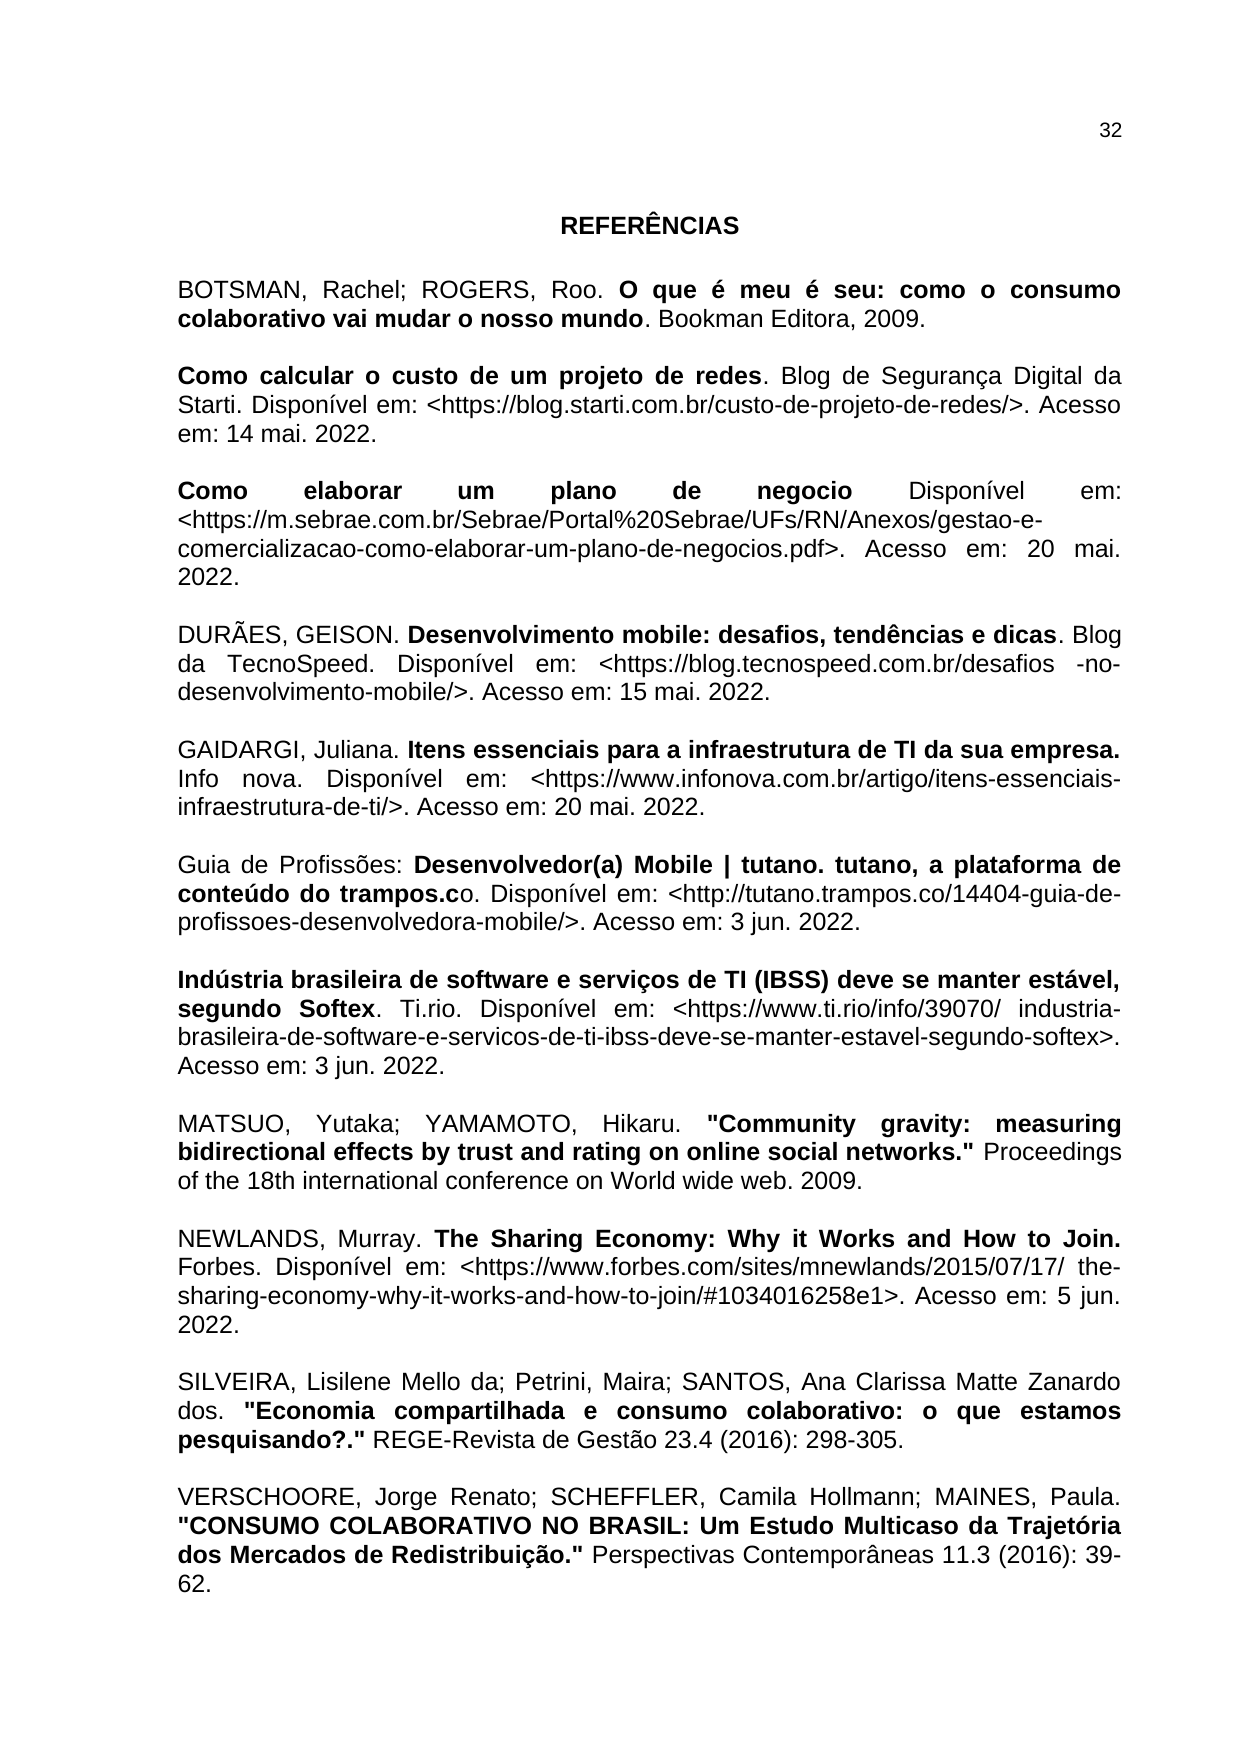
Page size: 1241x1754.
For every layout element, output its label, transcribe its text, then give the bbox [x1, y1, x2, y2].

text Como calcular o custo de um projeto de redes. Blog de Segurança Digital da Starti. Disponível em: <https://blog.starti.com.br/custo-de-projeto-de-redes/>. Acesso em: 14 mai. 2022. [177, 361, 1122, 447]
text Indústria brasileira de software e serviços de TI (IBSS) deve se manter estável, segundo Softex. Ti.rio. Disponível em: <https://www.ti.rio/info/39070/ industria-brasileira-de-software-e-servicos-de-ti-ibss-deve-se-manter-estavel-segundo-softex>. Acesso em: 3 jun. 2022. [177, 965, 1122, 1080]
text Como elaborar um plano de negocio Disponível em: <https://m.sebrae.com.br/Sebrae/Portal%20Sebrae/UFs/RN/Anexos/gestao-e-comercializacao-como-elaborar-um-plano-de-negocios.pdf>. Acesso em: 20 mai. 2022. [177, 476, 1122, 591]
text Guia de Profissões: Desenvolvedor(a) Mobile | tutano. tutano, a plataforma de conteúdo do trampos.co. Disponível em: <http://tutano.trampos.co/14404-guia-de-profissoes-desenvolvedora-mobile/>. Acesso em: 3 jun. 2022. [177, 850, 1122, 936]
text VERSCHOORE, Jorge Renato; SCHEFFLER, Camila Hollmann; MAINES, Paula. "CONSUMO COLABORATIVO NO BRASIL: Um Estudo Multicaso da Trajetória dos Mercados de Redistribuição." Perspectivas Contemporâneas 11.3 (2016): 39-62. [177, 1482, 1122, 1597]
text NEWLANDS, Murray. The Sharing Economy: Why it Works and How to Join. Forbes. Disponível em: <https://www.forbes.com/sites/mnewlands/2015/07/17/ the-sharing-economy-why-it-works-and-how-to-join/#1034016258e1>. Acesso em: 5 jun. 2022. [177, 1224, 1122, 1339]
text MATSUO, Yutaka; YAMAMOTO, Hikaru. "Community gravity: measuring bidirectional effects by trust and rating on online social networks." Proceedings of the 18th international conference on World wide web. 2009. [177, 1109, 1122, 1195]
text BOTSMAN, Rachel; ROGERS, Roo. O que é meu é seu: como o consumo colaborativo vai mudar o nosso mundo. Bookman Editora, 2009. [177, 275, 1122, 332]
text DURÃES, GEISON. Desenvolvimento mobile: desafios, tendências e dicas. Blog da TecnoSpeed. Disponível em: <https://blog.tecnospeed.com.br/desafios -no-desenvolvimento-mobile/>. Acesso em: 15 mai. 2022. [177, 620, 1122, 706]
text SILVEIRA, Lisilene Mello da; Petrini, Maira; SANTOS, Ana Clarissa Matte Zanardo dos. "Economia compartilhada e consumo colaborativo: o que estamos pesquisando?." REGE-Revista de Gestão 23.4 (2016): 298-305. [177, 1367, 1122, 1454]
text GAIDARGI, Juliana. Itens essenciais para a infraestrutura de TI da sua empresa. Info nova. Disponível em: <https://www.infonova.com.br/artigo/itens-essenciais- infraestrutura-de-ti/>. Acesso em: 20 mai. 2022. [177, 735, 1122, 821]
subtitle REFERÊNCIAS [177, 211, 1122, 240]
